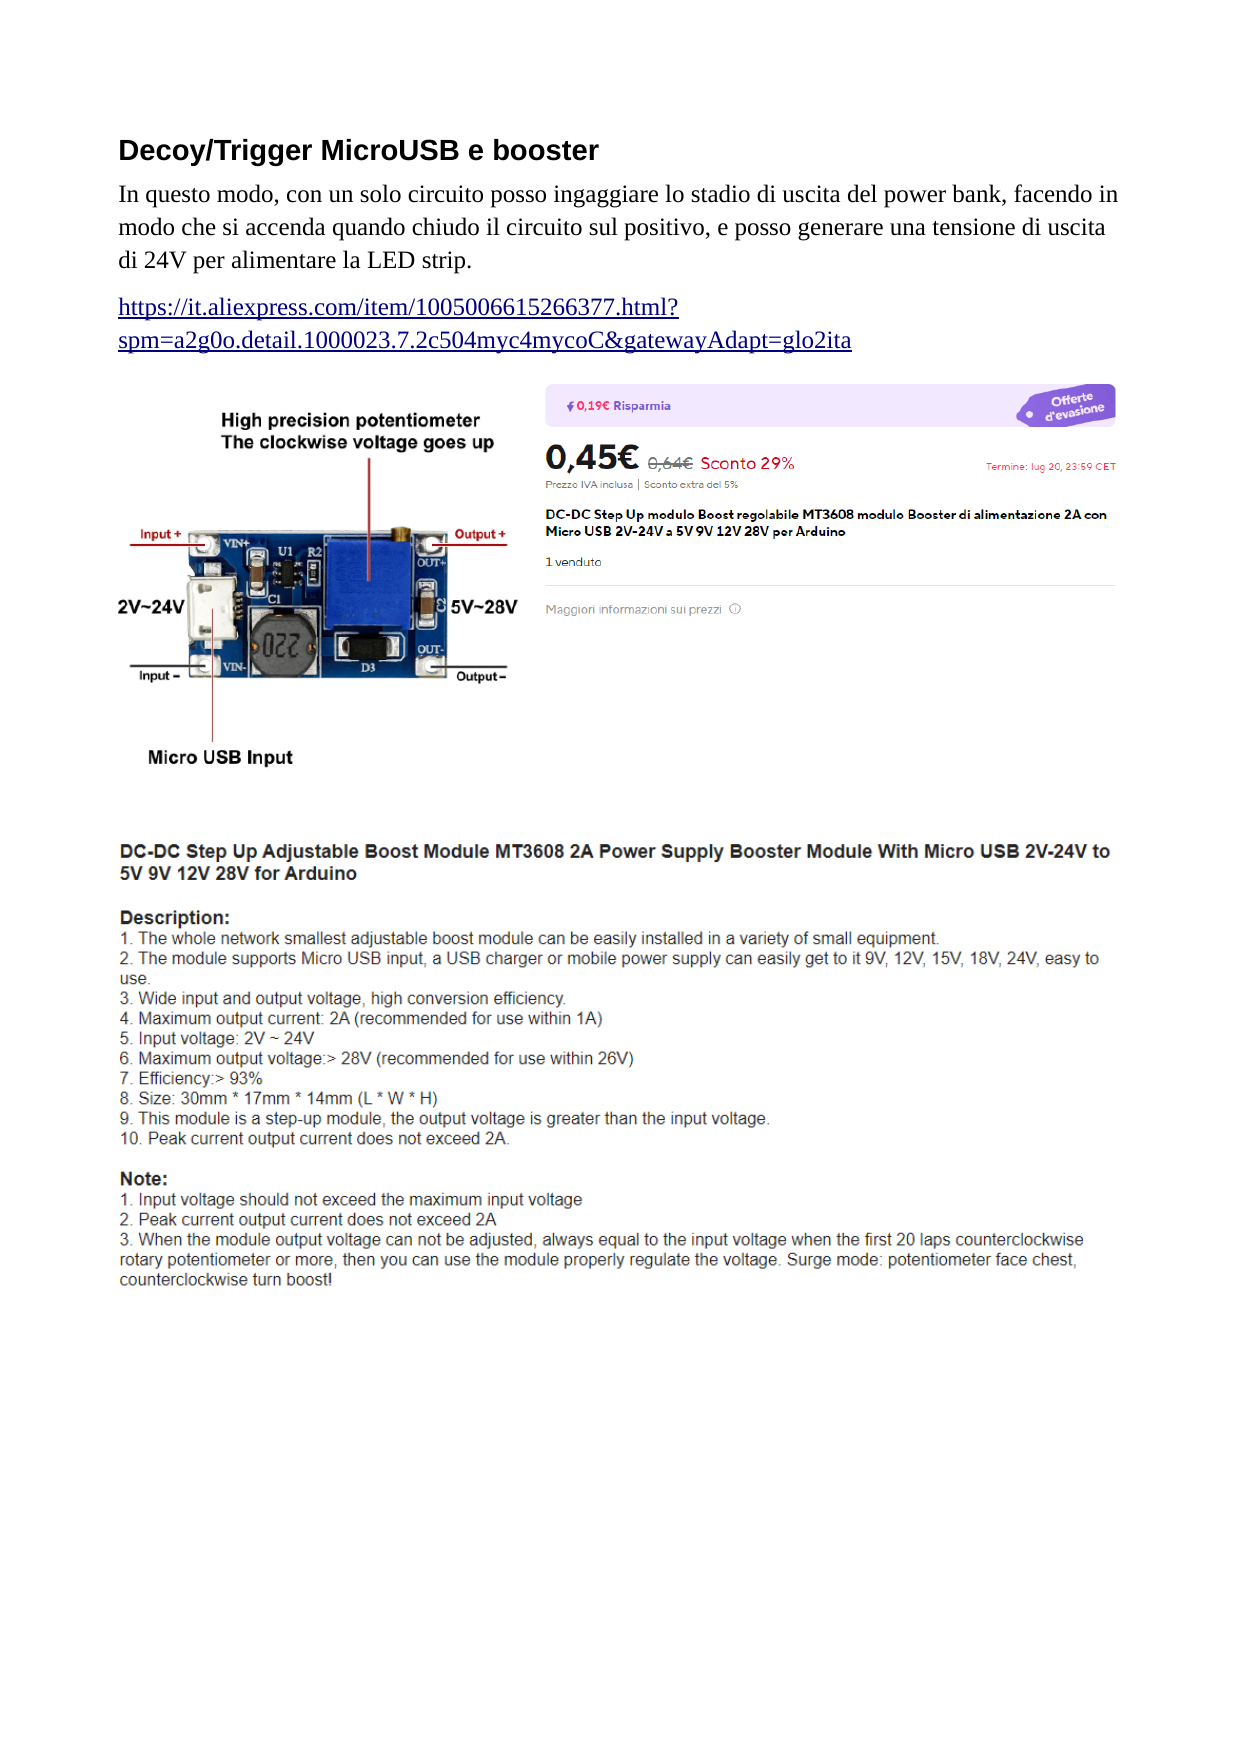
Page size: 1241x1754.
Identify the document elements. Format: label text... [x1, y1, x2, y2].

text In questo modo, con un solo circuito posso ingaggiare lo stadio di uscita del power bank, facendo in modo che si accenda quando chiudo il circuito sul positivo, e posso generare una tensione di uscita di 24V per alimentare la LED strip. [118, 179, 1122, 273]
text https://it.aliexpress.com/item/1005006615266377.html?spm=a2g0o.detail.1000023.7.2c504myc4mycoC&gatewayAdapt=glo2ita [118, 292, 1122, 354]
subtitle Decoy/Trigger MicroUSB e booster [118, 133, 1122, 166]
picture [118, 841, 1123, 1296]
picture [118, 373, 1123, 775]
